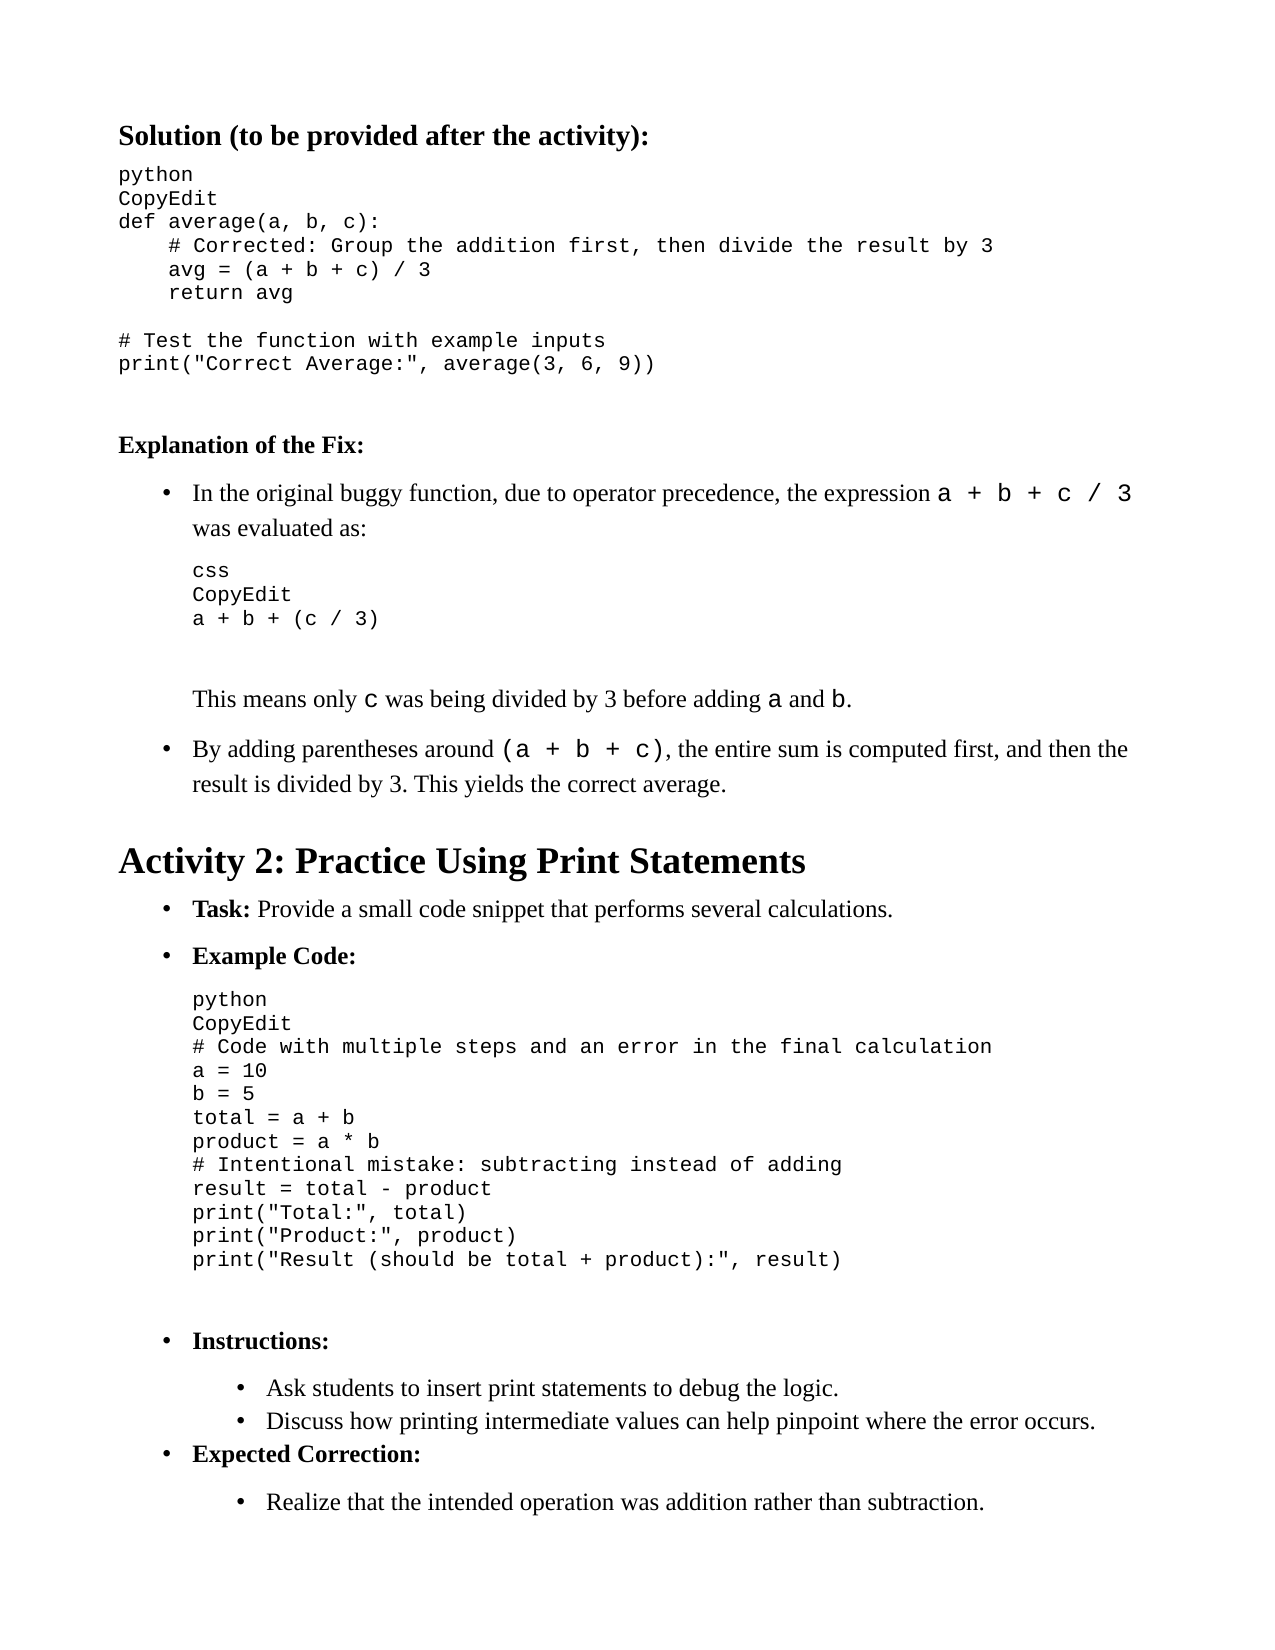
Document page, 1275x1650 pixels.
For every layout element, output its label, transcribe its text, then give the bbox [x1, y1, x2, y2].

list Realize that the intended operation was addition rather than subtraction. [236, 1487, 1157, 1516]
list print("Total:", total) [162, 1202, 1157, 1225]
list total = a + b [162, 1107, 1157, 1131]
list Discuss how printing intermediate values can help pinpoint where the error occurs. [236, 1406, 1157, 1435]
list python [162, 989, 1157, 1012]
list CopyEdit [162, 584, 1157, 608]
list Expected Correction: [162, 1439, 1157, 1468]
list a = 10 [162, 1060, 1157, 1083]
text # Corrected: Group the addition first, then divide the result by 3 [118, 235, 1157, 259]
text def average(a, b, c): [118, 211, 1157, 235]
list product = a * b [162, 1131, 1157, 1154]
list This means only c was being divided by 3 before adding a and b. [162, 684, 1157, 715]
text CopyEdit [118, 188, 1157, 211]
list # Code with multiple steps and an error in the final calculation [162, 1036, 1157, 1060]
text Explanation of the Fix: [118, 430, 1157, 459]
text print("Correct Average:", average(3, 6, 9)) [118, 353, 1157, 377]
list In the original buggy function, due to operator precedence, the expression a + b + c / 3 was evaluated as: [162, 478, 1157, 542]
list # Intentional mistake: subtracting instead of adding [162, 1154, 1157, 1178]
list CopyEdit [162, 1012, 1157, 1036]
list Example Code: [162, 941, 1157, 970]
list b = 5 [162, 1083, 1157, 1107]
text avg = (a + b + c) / 3 [118, 259, 1157, 282]
list print("Result (should be total + product):", result) [162, 1249, 1157, 1273]
list Ask students to insert print statements to debug the logic. [236, 1373, 1157, 1402]
text return avg [118, 282, 1157, 306]
list Instructions: [162, 1326, 1157, 1354]
subtitle Activity 2: Practice Using Print Statements [118, 838, 1157, 881]
text # Test the function with example inputs [118, 330, 1157, 353]
list css [162, 560, 1157, 584]
list result = total - product [162, 1178, 1157, 1202]
list a + b + (c / 3) [162, 608, 1157, 631]
list print("Product:", product) [162, 1225, 1157, 1249]
text python [118, 164, 1157, 188]
list By adding parentheses around (a + b + c), the entire sum is computed first, and then the result is divided by 3. This yields the correct average. [162, 734, 1157, 798]
list Task: Provide a small code snippet that performs several calculations. [162, 894, 1157, 922]
subtitle Solution (to be provided after the activity): [118, 118, 1157, 152]
